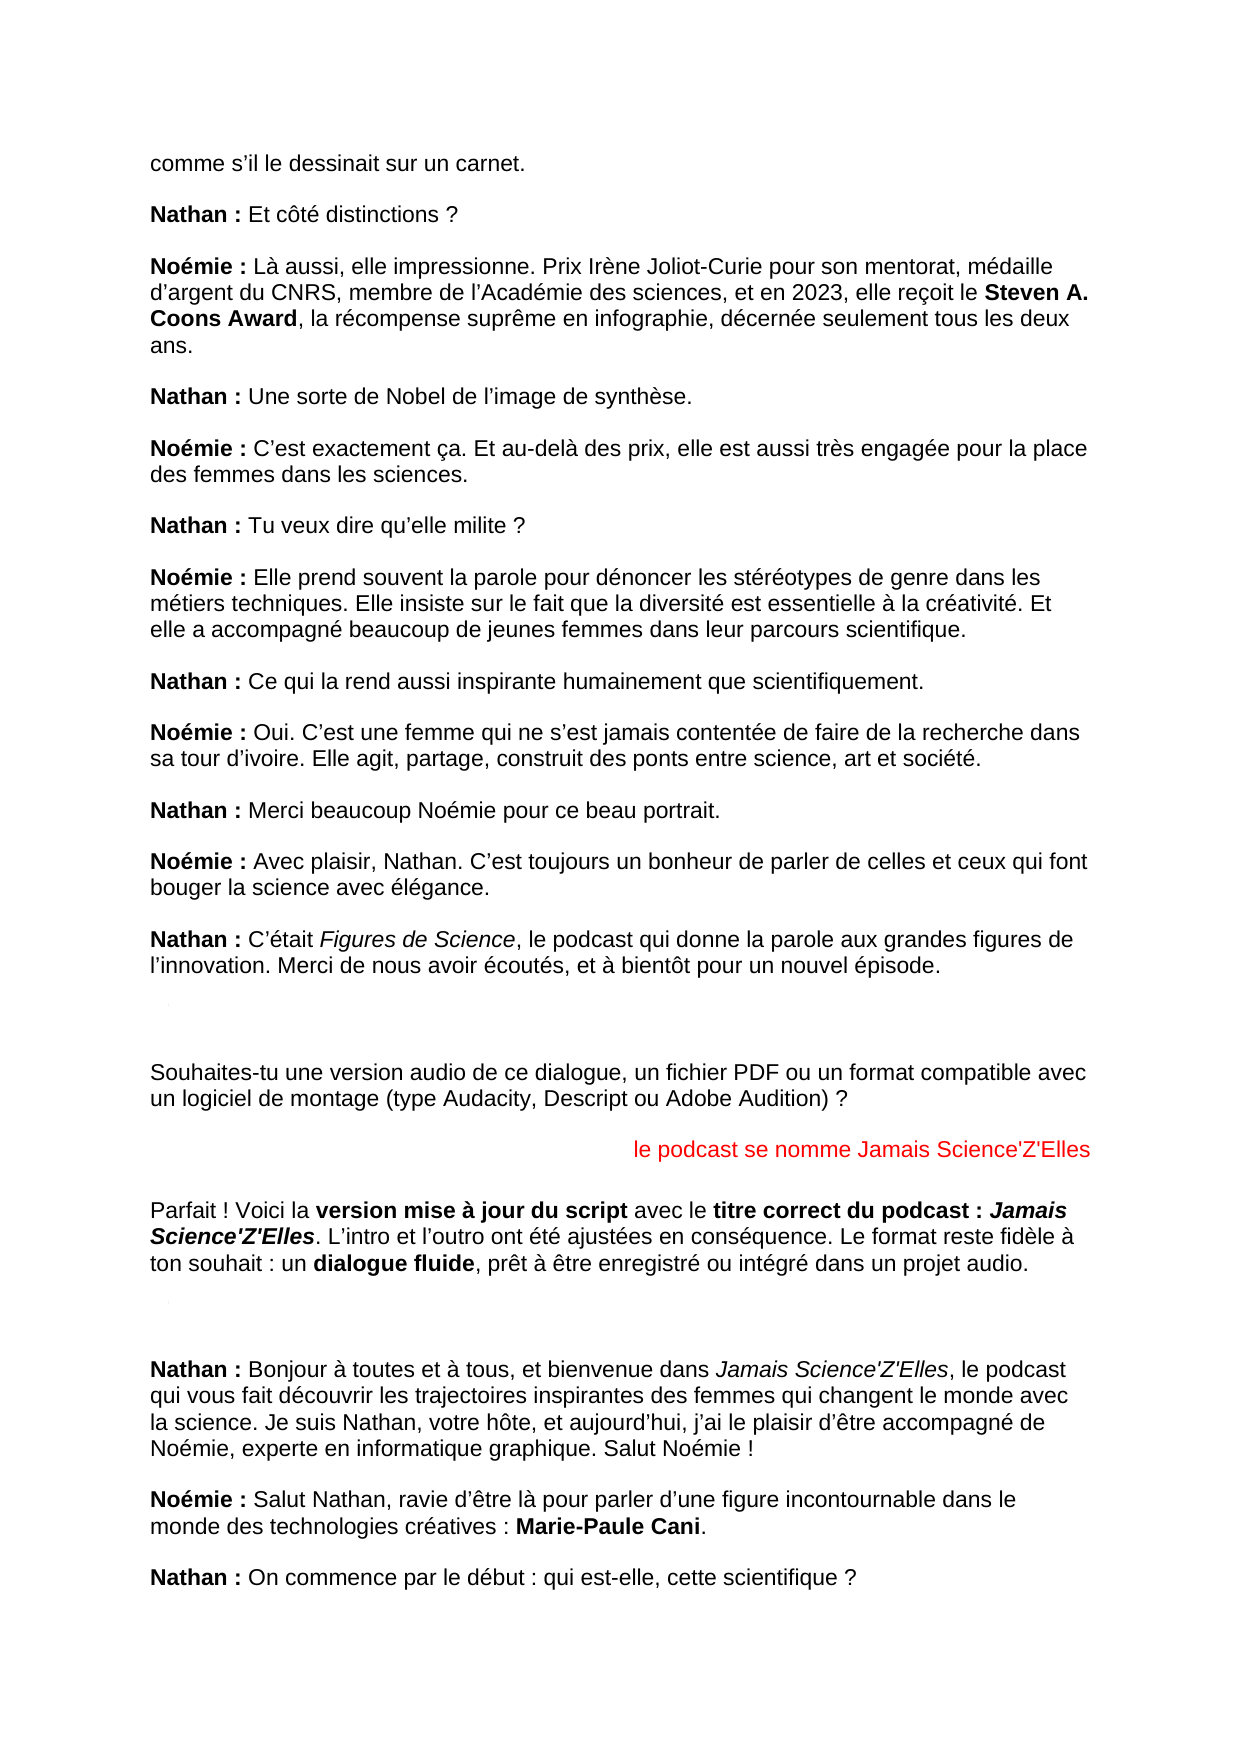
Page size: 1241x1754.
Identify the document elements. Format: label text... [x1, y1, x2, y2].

text Nathan : Tu veux dire qu’elle milite ? [150, 512, 1090, 538]
text Noémie : Là aussi, elle impressionne. Prix Irène Joliot-Curie pour son mentorat, médaille d’argent du CNRS, membre de l’Académie des sciences, et en 2023, elle reçoit le Steven A. Coons Award, la récompense suprême en infographie, décernée seulement tous les deux ans. [150, 253, 1090, 358]
text Nathan : Ce qui la rend aussi inspirante humainement que scientifiquement. [150, 668, 1090, 694]
text Noémie : Salut Nathan, ravie d’être là pour parler d’une figure incontournable dans le monde des technologies créatives : Marie‑Paule Cani. [150, 1486, 1090, 1539]
text Nathan : On commence par le début : qui est-elle, cette scientifique ? [150, 1564, 1090, 1591]
text Nathan : Et côté distinctions ? [150, 201, 1090, 228]
text Noémie : C’est exactement ça. Et au-delà des prix, elle est aussi très engagée pour la place des femmes dans les sciences. [150, 434, 1090, 487]
text Noémie : Oui. C’est une femme qui ne s’est jamais contentée de faire de la recherche dans sa tour d’ivoire. Elle agit, partage, construit des ponts entre science, art et société. [150, 719, 1090, 772]
text Nathan : C’était Figures de Science, le podcast qui donne la parole aux grandes figures de l’innovation. Merci de nous avoir écoutés, et à bientôt pour un nouvel épisode. [150, 926, 1090, 978]
text Nathan : Une sorte de Nobel de l’image de synthèse. [150, 383, 1090, 409]
text comme s’il le dessinait sur un carnet. [150, 150, 1090, 176]
text Noémie : Elle prend souvent la parole pour dénoncer les stéréotypes de genre dans les métiers techniques. Elle insiste sur le fait que la diversité est essentielle à la créativité. Et elle a accompagné beaucoup de jeunes femmes dans leur parcours scientifique. [150, 563, 1090, 643]
text Nathan : Bonjour à toutes et à tous, et bienvenue dans Jamais Science'Z'Elles, le podcast qui vous fait découvrir les trajectoires inspirantes des femmes qui changent le monde avec la science. Je suis Nathan, votre hôte, et aujourd’hui, j’ai le plaisir d’être accompagné de Noémie, experte en informatique graphique. Salut Noémie ! [150, 1356, 1090, 1461]
text Parfait ! Voici la version mise à jour du script avec le titre correct du podcast : Jamais Science'Z'Elles. L’intro et l’outro ont été ajustées en conséquence. Le format reste fidèle à ton souhait : un dialogue fluide, prêt à être enregistré ou intégré dans un projet audio. [150, 1197, 1090, 1276]
text Noémie : Avec plaisir, Nathan. C’est toujours un bonheur de parler de celles et ceux qui font bouger la science avec élégance. [150, 848, 1090, 901]
text Nathan : Merci beaucoup Noémie pour ce beau portrait. [150, 797, 1090, 823]
text Souhaites-tu une version audio de ce dialogue, un fichier PDF ou un format compatible avec un logiciel de montage (type Audacity, Descript ou Adobe Audition) ? [150, 1059, 1090, 1111]
text le podcast se nomme Jamais Science'Z'Elles [150, 1136, 1090, 1163]
